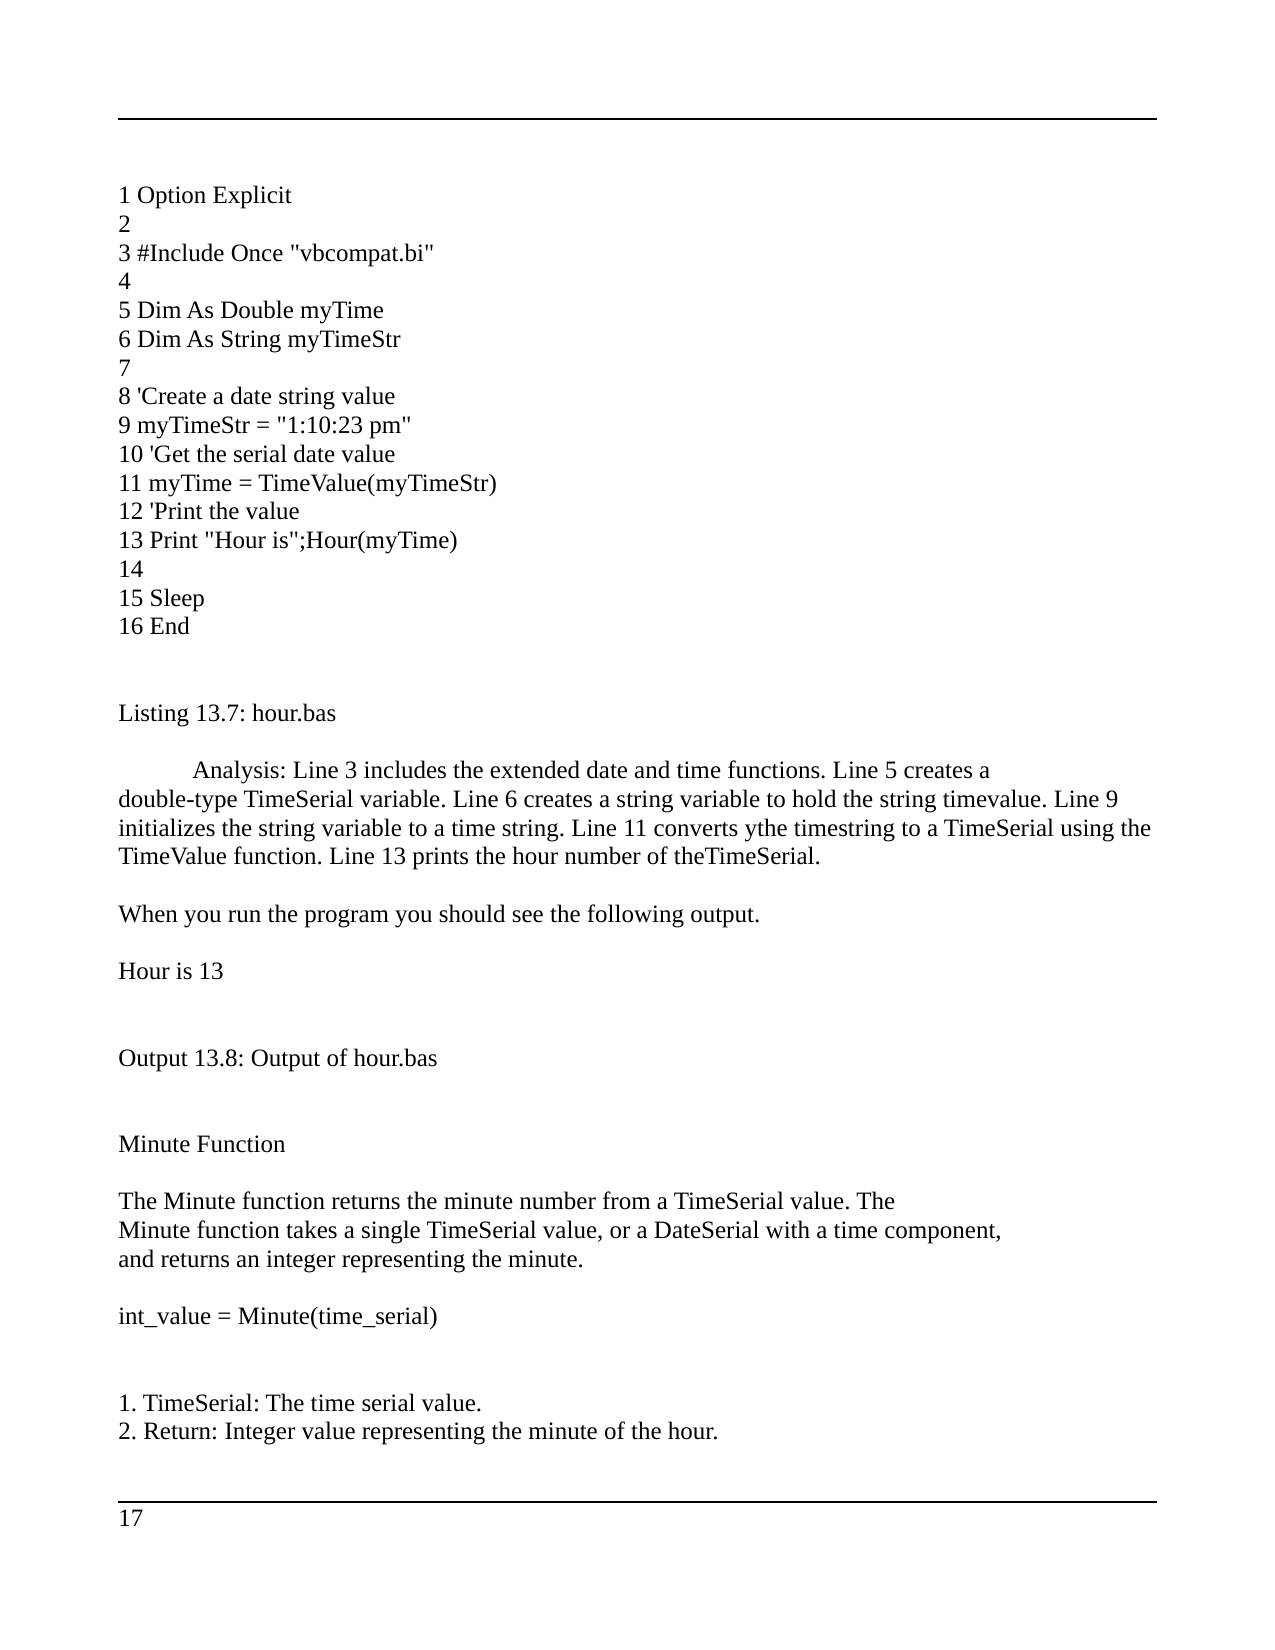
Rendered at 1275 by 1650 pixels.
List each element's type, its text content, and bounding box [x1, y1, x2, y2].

text Listing 13.7: hour.bas [118, 698, 1157, 726]
text 12 'Print the value [118, 496, 1157, 525]
text The Minute function returns the minute number from a TimeSerial value. The [118, 1186, 1157, 1215]
text 8 'Create a date string value [118, 381, 1157, 410]
text 1 Option Explicit [118, 180, 1157, 209]
text double-type TimeSerial variable. Line 6 creates a string variable to hold the string timevalue. Line 9 initializes the string variable to a time string. Line 11 converts ythe timestring to a TimeSerial using the TimeValue function. Line 13 prints the hour number of theTimeSerial. [118, 784, 1157, 870]
text Minute Function [118, 1129, 1157, 1158]
text int_value = Minute(time_serial) [118, 1301, 1157, 1330]
text Minute function takes a single TimeSerial value, or a DateSerial with a time component, [118, 1215, 1157, 1244]
text 7 [118, 353, 1157, 381]
text 16 End [118, 611, 1157, 640]
text 4 [118, 266, 1157, 295]
text 3 #Include Once "vbcompat.bi" [118, 238, 1157, 266]
text When you run the program you should see the following output. [118, 899, 1157, 928]
text and returns an integer representing the minute. [118, 1244, 1157, 1273]
text 6 Dim As String myTimeStr [118, 324, 1157, 353]
text 14 [118, 554, 1157, 583]
text 2. Return: Integer value representing the minute of the hour. [118, 1416, 1157, 1445]
text 11 myTime = TimeValue(myTimeStr) [118, 468, 1157, 496]
text 1. TimeSerial: The time serial value. [118, 1388, 1157, 1416]
text Output 13.8: Output of hour.bas [118, 1043, 1157, 1071]
text 9 myTimeStr = "1:10:23 pm" [118, 410, 1157, 439]
text Analysis: Line 3 includes the extended date and time functions. Line 5 creates a [118, 755, 1157, 784]
text 5 Dim As Double myTime [118, 295, 1157, 324]
text 2 [118, 209, 1157, 238]
text Hour is 13 [118, 956, 1157, 985]
text 15 Sleep [118, 583, 1157, 611]
text 10 'Get the serial date value [118, 439, 1157, 468]
text 13 Print "Hour is";Hour(myTime) [118, 525, 1157, 554]
